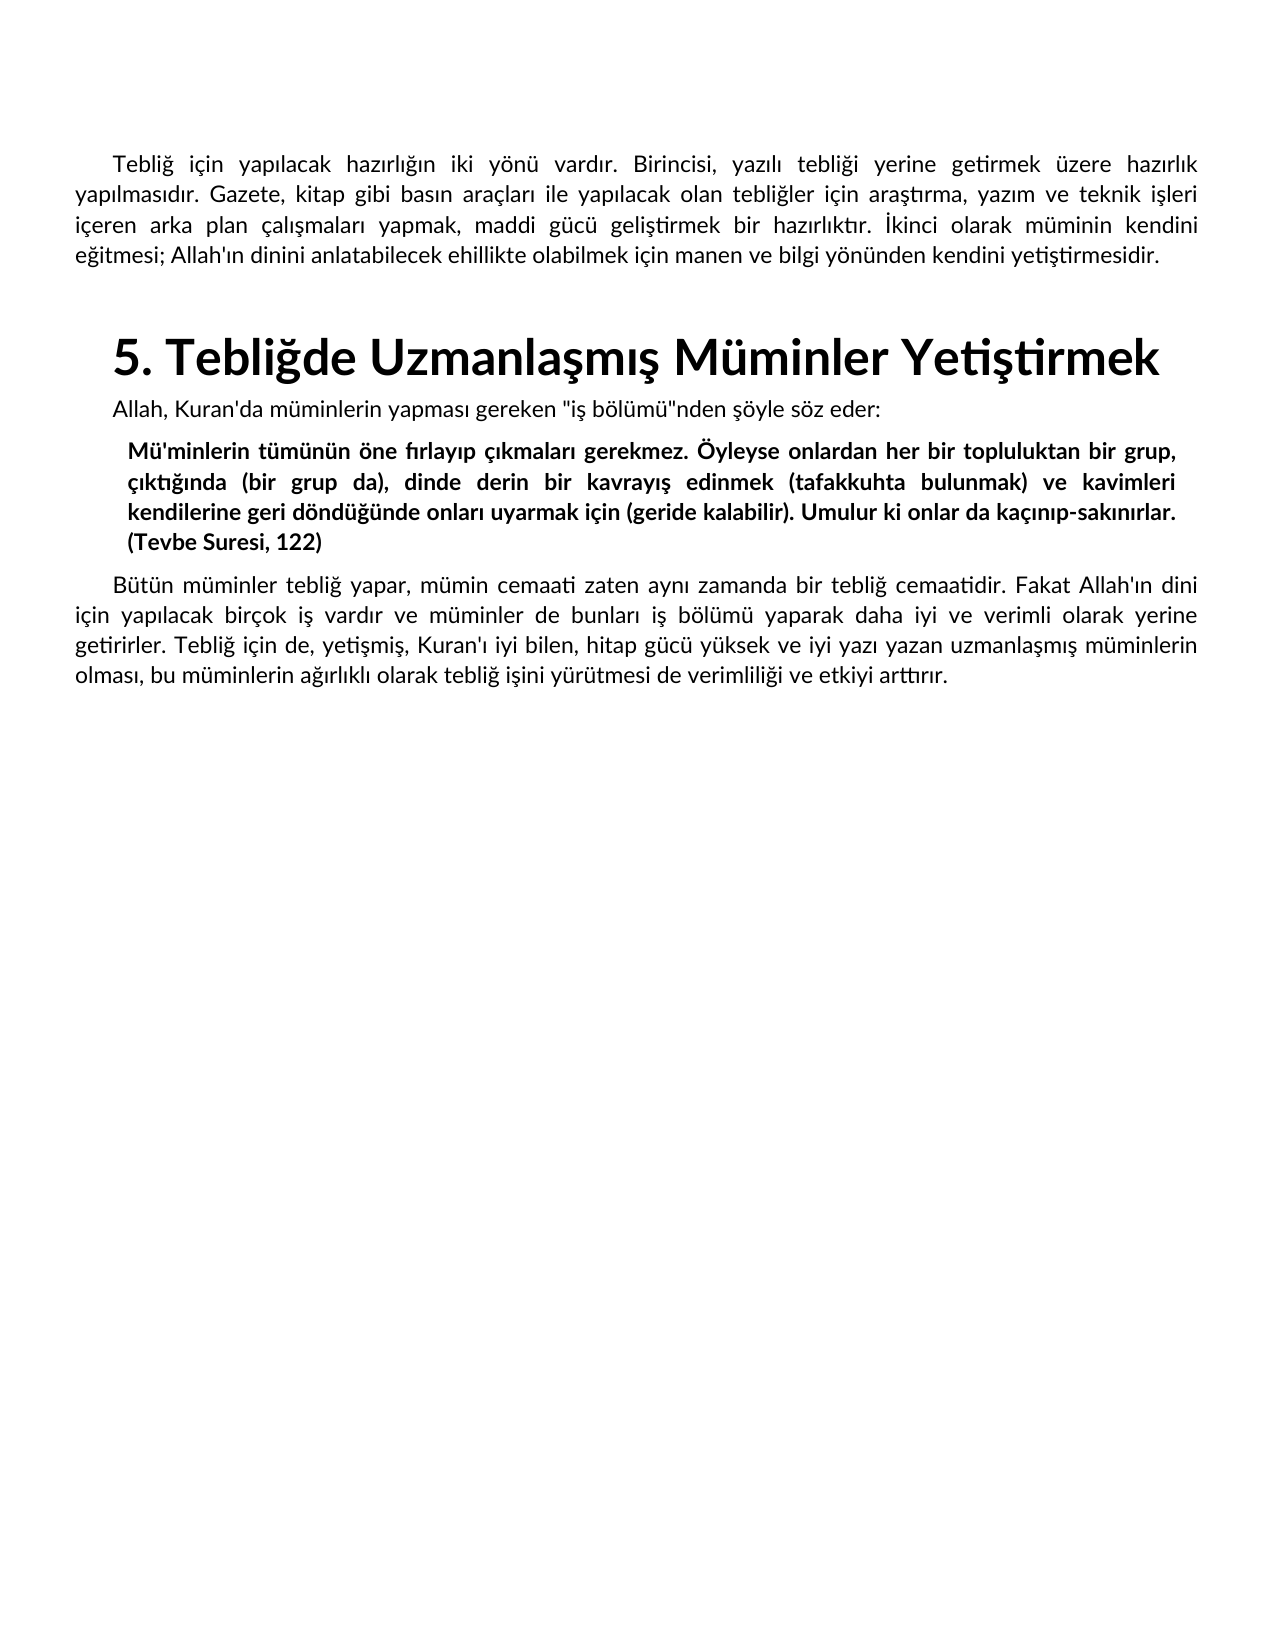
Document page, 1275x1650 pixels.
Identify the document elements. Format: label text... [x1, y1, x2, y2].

text Mü'minlerin tümünün öne fırlayıp çıkmaları gerekmez. Öyleyse onlardan her bir topluluktan bir grup, çıktığında (bir grup da), dinde derin bir kavrayış edinmek (tafakkuhta bulunmak) ve kavimleri kendilerine geri döndüğünde onları uyarmak için (geride kalabilir). Umulur ki onlar da kaçınıp-sakınırlar. (Tevbe Suresi, 122) [127, 437, 1177, 555]
text Allah, Kuran'da müminlerin yapması gereken "iş bölümü"nden şöyle söz eder: [75, 394, 1200, 422]
subtitle 5. Tebliğde Uzmanlaşmış Müminler Yetiştirmek [112, 326, 1200, 386]
text Tebliğ için yapılacak hazırlığın iki yönü vardır. Birincisi, yazılı tebliği yerine getirmek üzere hazırlık yapılmasıdır. Gazete, kitap gibi basın araçları ile yapılacak olan tebliğler için araştırma, yazım ve teknik işleri içeren arka plan çalışmaları yapmak, maddi gücü geliştirmek bir hazırlıktır. İkinci olarak müminin kendini eğitmesi; Allah'ın dinini anlatabilecek ehillikte olabilmek için manen ve bilgi yönünden kendini yetiştirmesidir. [75, 150, 1200, 268]
text Bütün müminler tebliğ yapar, mümin cemaati zaten aynı zamanda bir tebliğ cemaatidir. Fakat Allah'ın dini için yapılacak birçok iş vardır ve müminler de bunları iş bölümü yaparak daha iyi ve verimli olarak yerine getirirler. Tebliğ için de, yetişmiş, Kuran'ı iyi bilen, hitap gücü yüksek ve iyi yazı yazan uzmanlaşmış müminlerin olması, bu müminlerin ağırlıklı olarak tebliğ işini yürütmesi de verimliliği ve etkiyi arttırır. [75, 570, 1200, 688]
